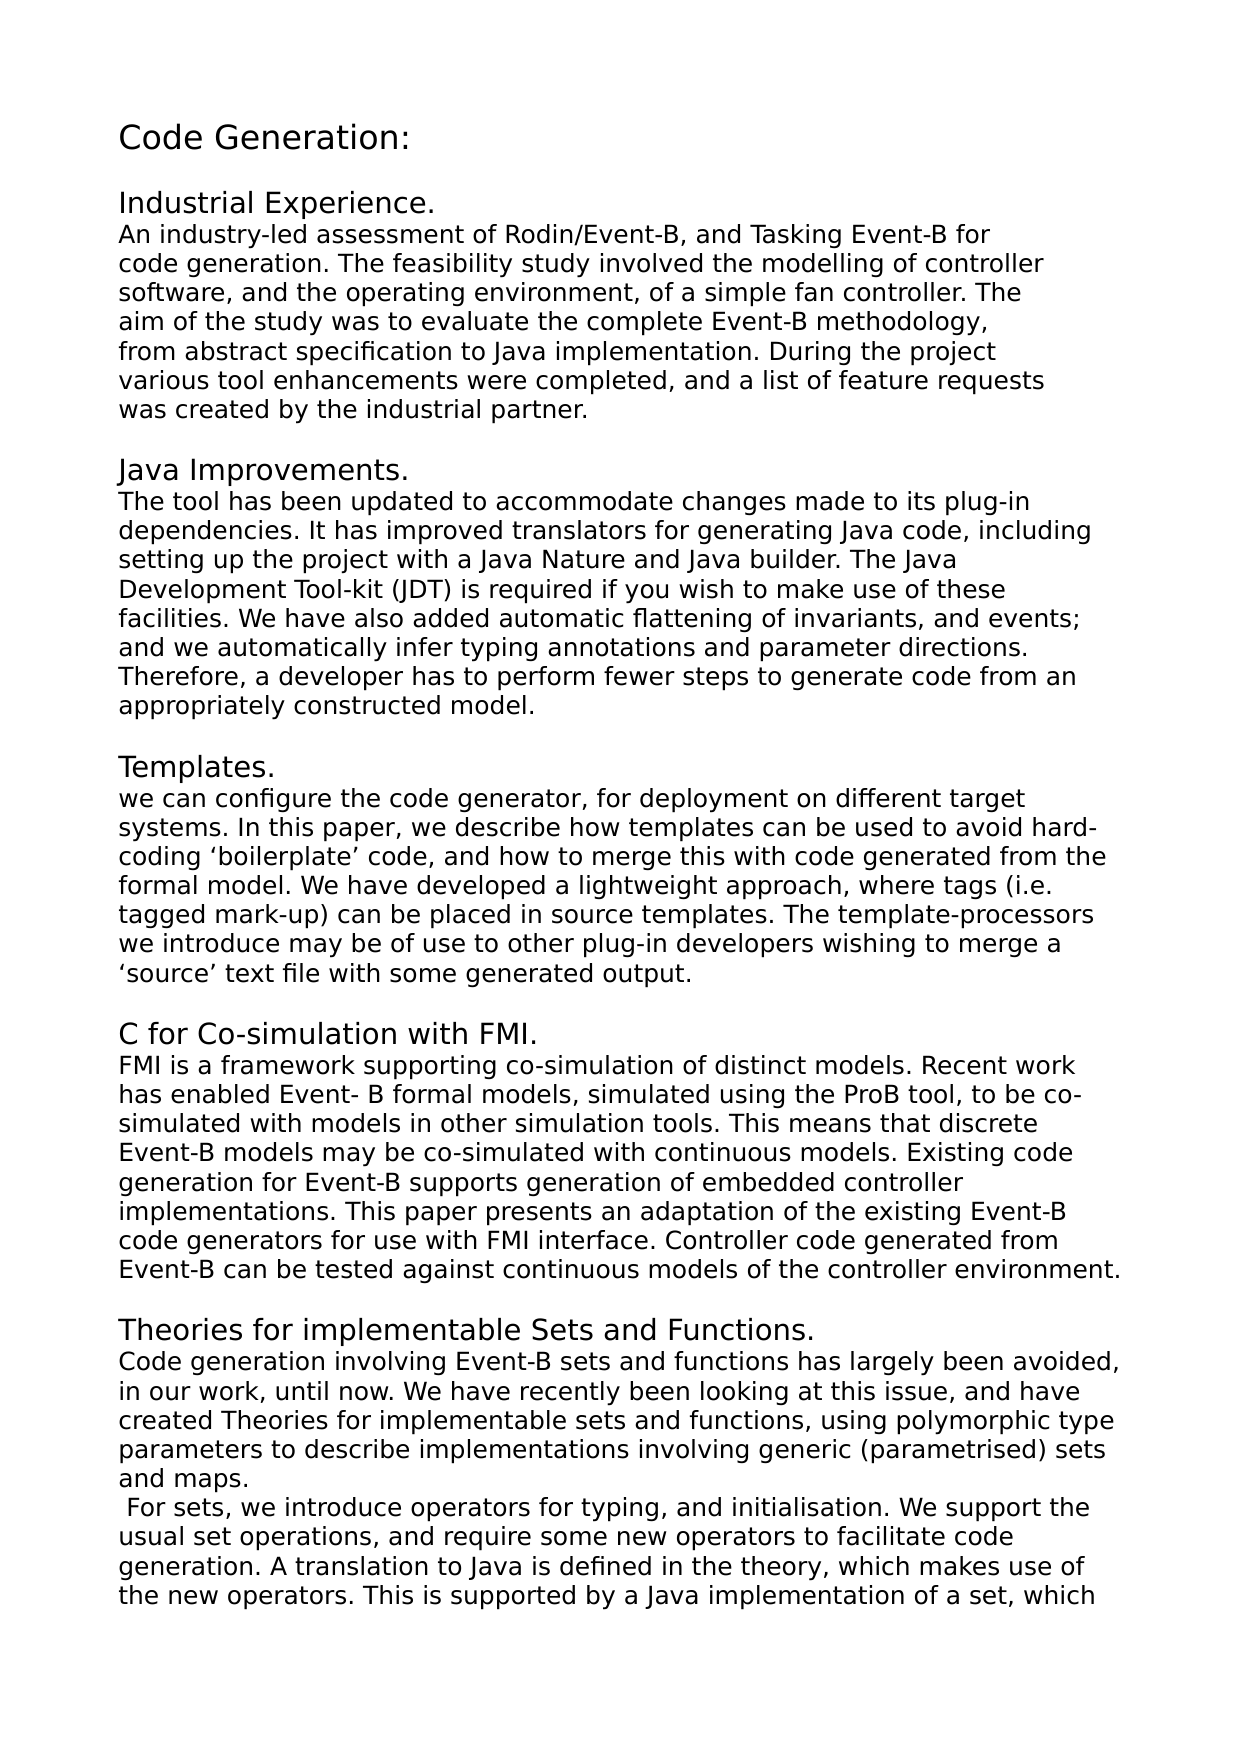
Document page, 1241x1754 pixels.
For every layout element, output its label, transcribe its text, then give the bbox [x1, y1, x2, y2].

text The tool has been updated to accommodate changes made to its plug-in dependencies. It has improved translators for generating Java code, including setting up the project with a Java Nature and Java builder. The Java Development Tool-kit (JDT) is required if you wish to make use of these facilities. We have also added automatic flattening of invariants, and events; and we automatically infer typing annotations and parameter directions. Therefore, a developer has to perform fewer steps to generate code from an appropriately constructed model. [118, 487, 1122, 721]
text from abstract specification to Java implementation. During the project [118, 337, 1122, 366]
text Java Improvements. [118, 453, 1122, 487]
text Theories for implementable Sets and Functions. [118, 1314, 1122, 1348]
text aim of the study was to evaluate the complete Event-B methodology, [118, 308, 1122, 337]
text various tool enhancements were completed, and a list of feature requests [118, 366, 1122, 395]
text Code generation involving Event-B sets and functions has largely been avoided, in our work, until now. We have recently been looking at this issue, and have created Theories for implementable sets and functions, using polymorphic type parameters to describe implementations involving generic (parametrised) sets and maps. [118, 1348, 1122, 1493]
text C for Co-simulation with FMI. [118, 1017, 1122, 1051]
text For sets, we introduce operators for typing, and initialisation. We support the usual set operations, and require some new operators to facilitate code generation. A translation to Java is defined in the theory, which makes use of the new operators. This is supported by a Java implementation of a set, which [118, 1493, 1122, 1610]
text Code Generation: [118, 118, 1122, 157]
text we can configure the code generator, for deployment on different target systems. In this paper, we describe how templates can be used to avoid hard-coding ‘boilerplate’ code, and how to merge this with code generated from the formal model. We have developed a lightweight approach, where tags (i.e. tagged mark-up) can be placed in source templates. The template-processors we introduce may be of use to other plug-in developers wishing to merge a ‘source’ text file with some generated output. [118, 784, 1122, 988]
text Templates. [118, 750, 1122, 784]
text FMI is a framework supporting co-simulation of distinct models. Recent work has enabled Event- B formal models, simulated using the ProB tool, to be co-simulated with models in other simulation tools. This means that discrete Event-B models may be co-simulated with continuous models. Existing code generation for Event-B supports generation of embedded controller implementations. This paper presents an adaptation of the existing Event-B code generators for use with FMI interface. Controller code generated from Event-B can be tested against continuous models of the controller environment. [118, 1051, 1122, 1284]
text Industrial Experience. [118, 186, 1122, 220]
text software, and the operating environment, of a simple fan controller. The [118, 278, 1122, 308]
text An industry-led assessment of Rodin/Event-B, and Tasking Event-B for [118, 220, 1122, 249]
text was created by the industrial partner. [118, 395, 1122, 424]
text code generation. The feasibility study involved the modelling of controller [118, 249, 1122, 278]
